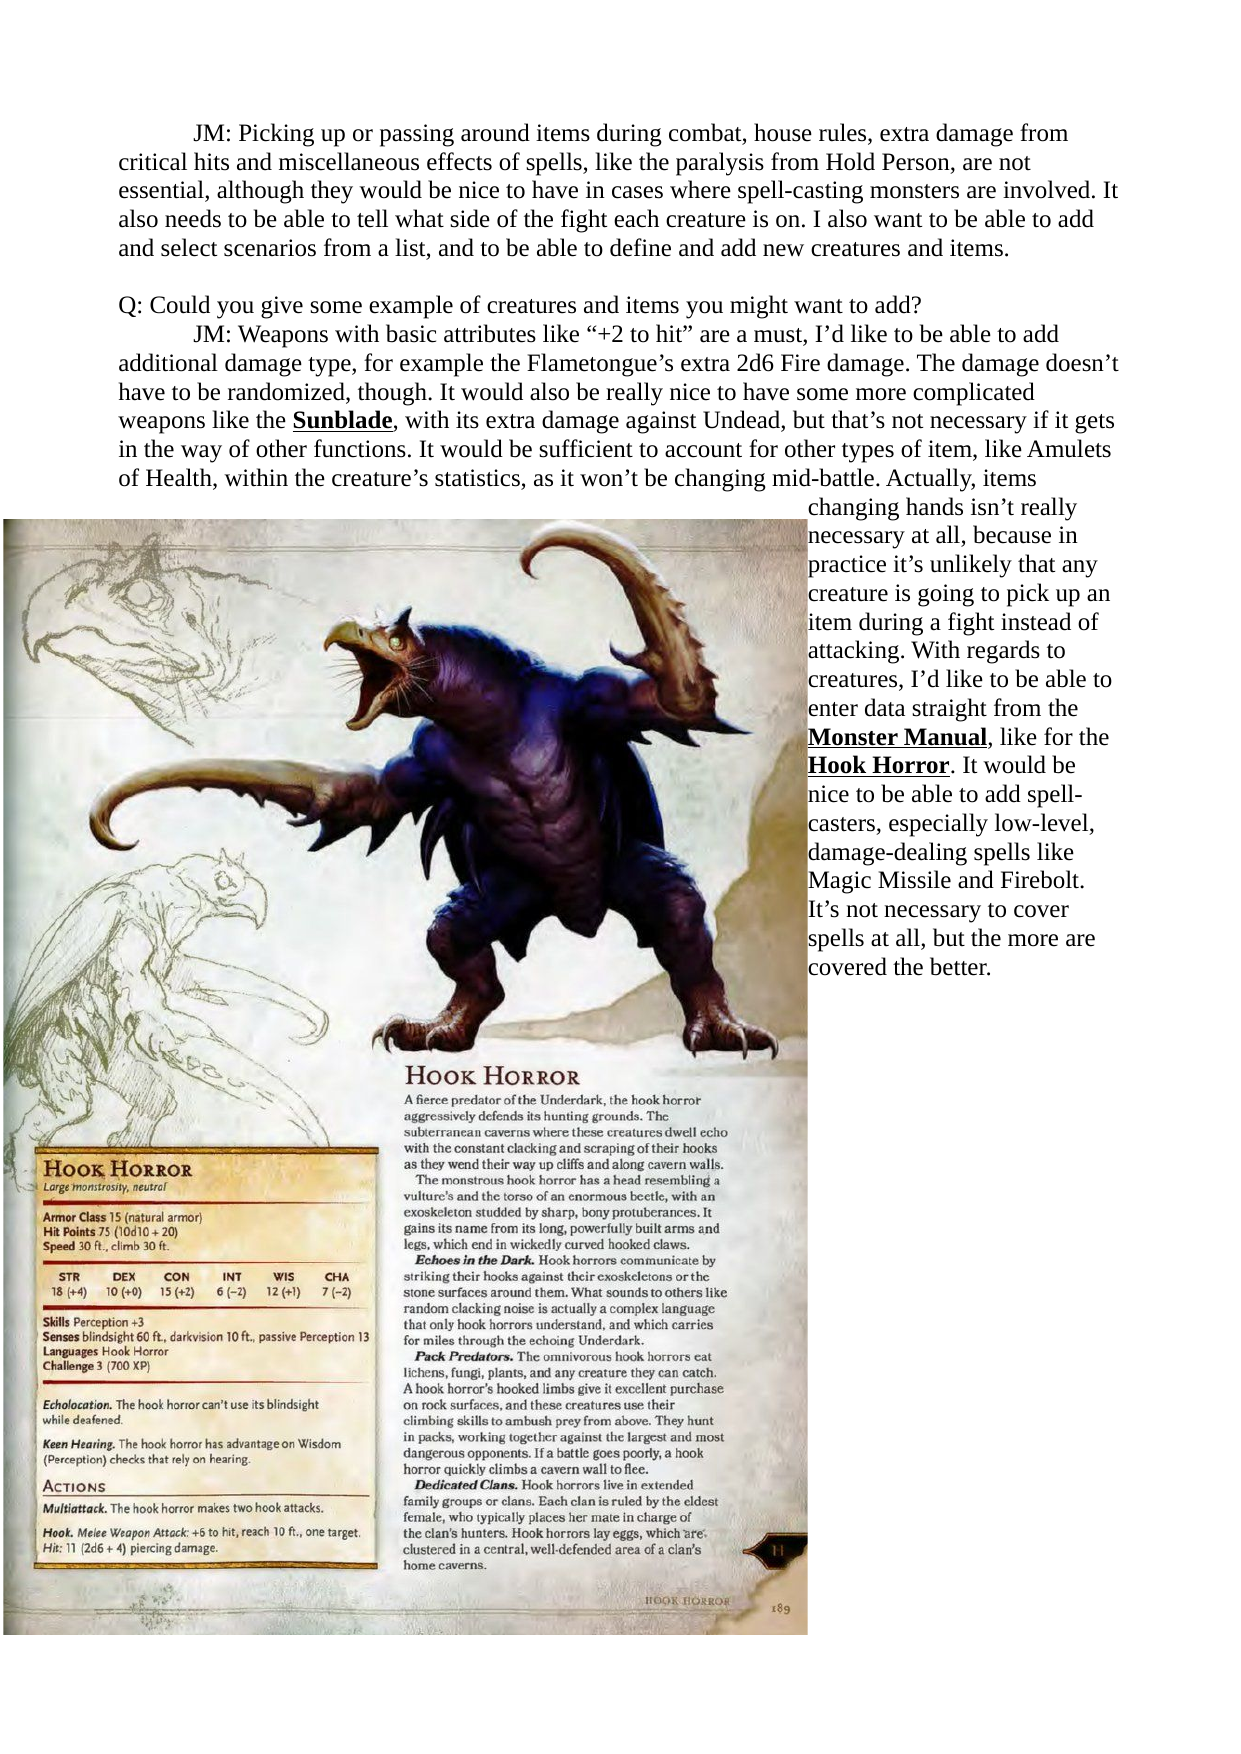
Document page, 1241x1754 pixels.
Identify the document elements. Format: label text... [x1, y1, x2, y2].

text Q: Could you give some example of creatures and items you might want to add? [118, 291, 1122, 319]
text JM: Weapons with basic attributes like “+2 to hit” are a must, I’d like to be able to add additional damage type, for example the Flametongue’s extra 2d6 Fire damage. The damage doesn’t have to be randomized, though. It would also be really nice to have some more complicated weapons like the Sunblade, with its extra damage against Undead, but that’s not necessary if it gets in the way of other functions. It would be sufficient to account for other types of item, like Amulets of Health, within the creature’s statistics, as it won’t be changing mid-battle. Actually, items changing hands isn’t really necessary at all, because in practice it’s unlikely that any creature is going to pick up an item during a fight instead of attacking. With regards to creatures, I’d like to be able to enter data straight from the Monster Manual, like for the Hook Horror. It would be nice to be able to add spell-casters, especially low-level, damage-dealing spells like Magic Missile and Firebolt. It’s not necessary to cover spells at all, but the more are covered the better. [118, 319, 1122, 981]
text JM: Picking up or passing around items during combat, house rules, extra damage from critical hits and miscellaneous effects of spells, like the paralysis from Hold Person, are not essential, although they would be nice to have in cases where spell-casting monsters are involved. It also needs to be able to tell what side of the fight each creature is on. I also want to be able to add and select scenarios from a list, and to be able to define and add new creatures and items. [118, 118, 1122, 262]
